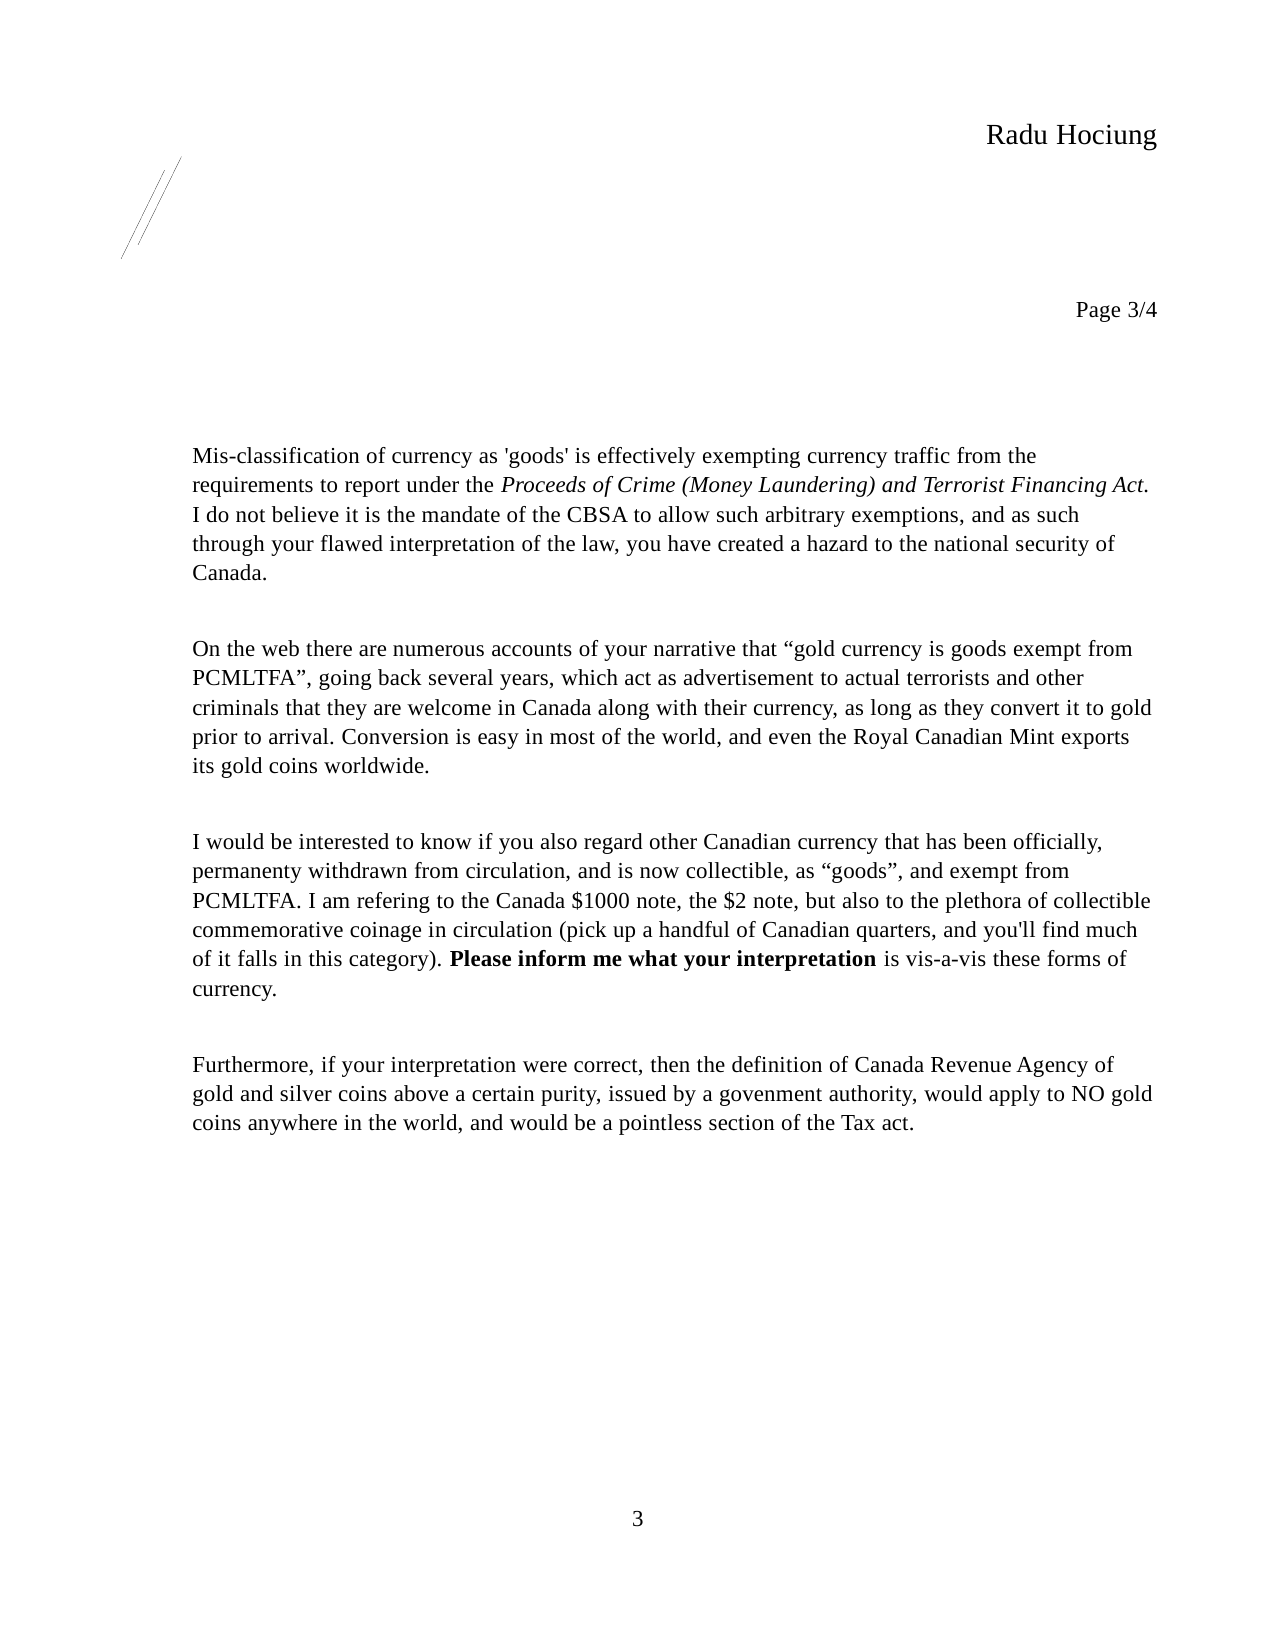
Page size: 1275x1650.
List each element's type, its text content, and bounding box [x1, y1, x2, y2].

text I would be interested to know if you also regard other Canadian currency that has been officially, permanenty withdrawn from circulation, and is now collectible, as “goods”, and exempt from PCMLTFA. I am refering to the Canada $1000 note, the $2 note, but also to the plethora of collectible commemorative coinage in circulation (pick up a handful of Canadian quarters, and you'll find much of it falls in this category). Please inform me what your interpretation is vis-a-vis these forms of currency. [192, 829, 1157, 1001]
text On the web there are numerous accounts of your narrative that “gold currency is goods exempt from PCMLTFA”, going back several years, which act as advertisement to actual terrorists and other criminals that they are welcome in Canada along with their currency, as long as they convert it to gold prior to arrival. Conversion is easy in most of the world, and even the Royal Canadian Mint exports its gold coins worldwide. [192, 636, 1157, 779]
text Furthermore, if your interpretation were correct, then the definition of Canada Revenue Agency of gold and silver coins above a certain purity, issued by a govenment authority, would apply to NO gold coins anywhere in the world, and would be a pointless section of the Tax act. [192, 1052, 1157, 1136]
text Mis-classification of currency as 'goods' is effectively exempting currency traffic from the requirements to report under the Proceeds of Crime (Money Laundering) and Terrorist Financing Act. I do not believe it is the mandate of the CBSA to allow such arbitrary exemptions, and as such through your flawed interpretation of the law, you have created a hazard to the national security of Canada. [192, 443, 1157, 586]
